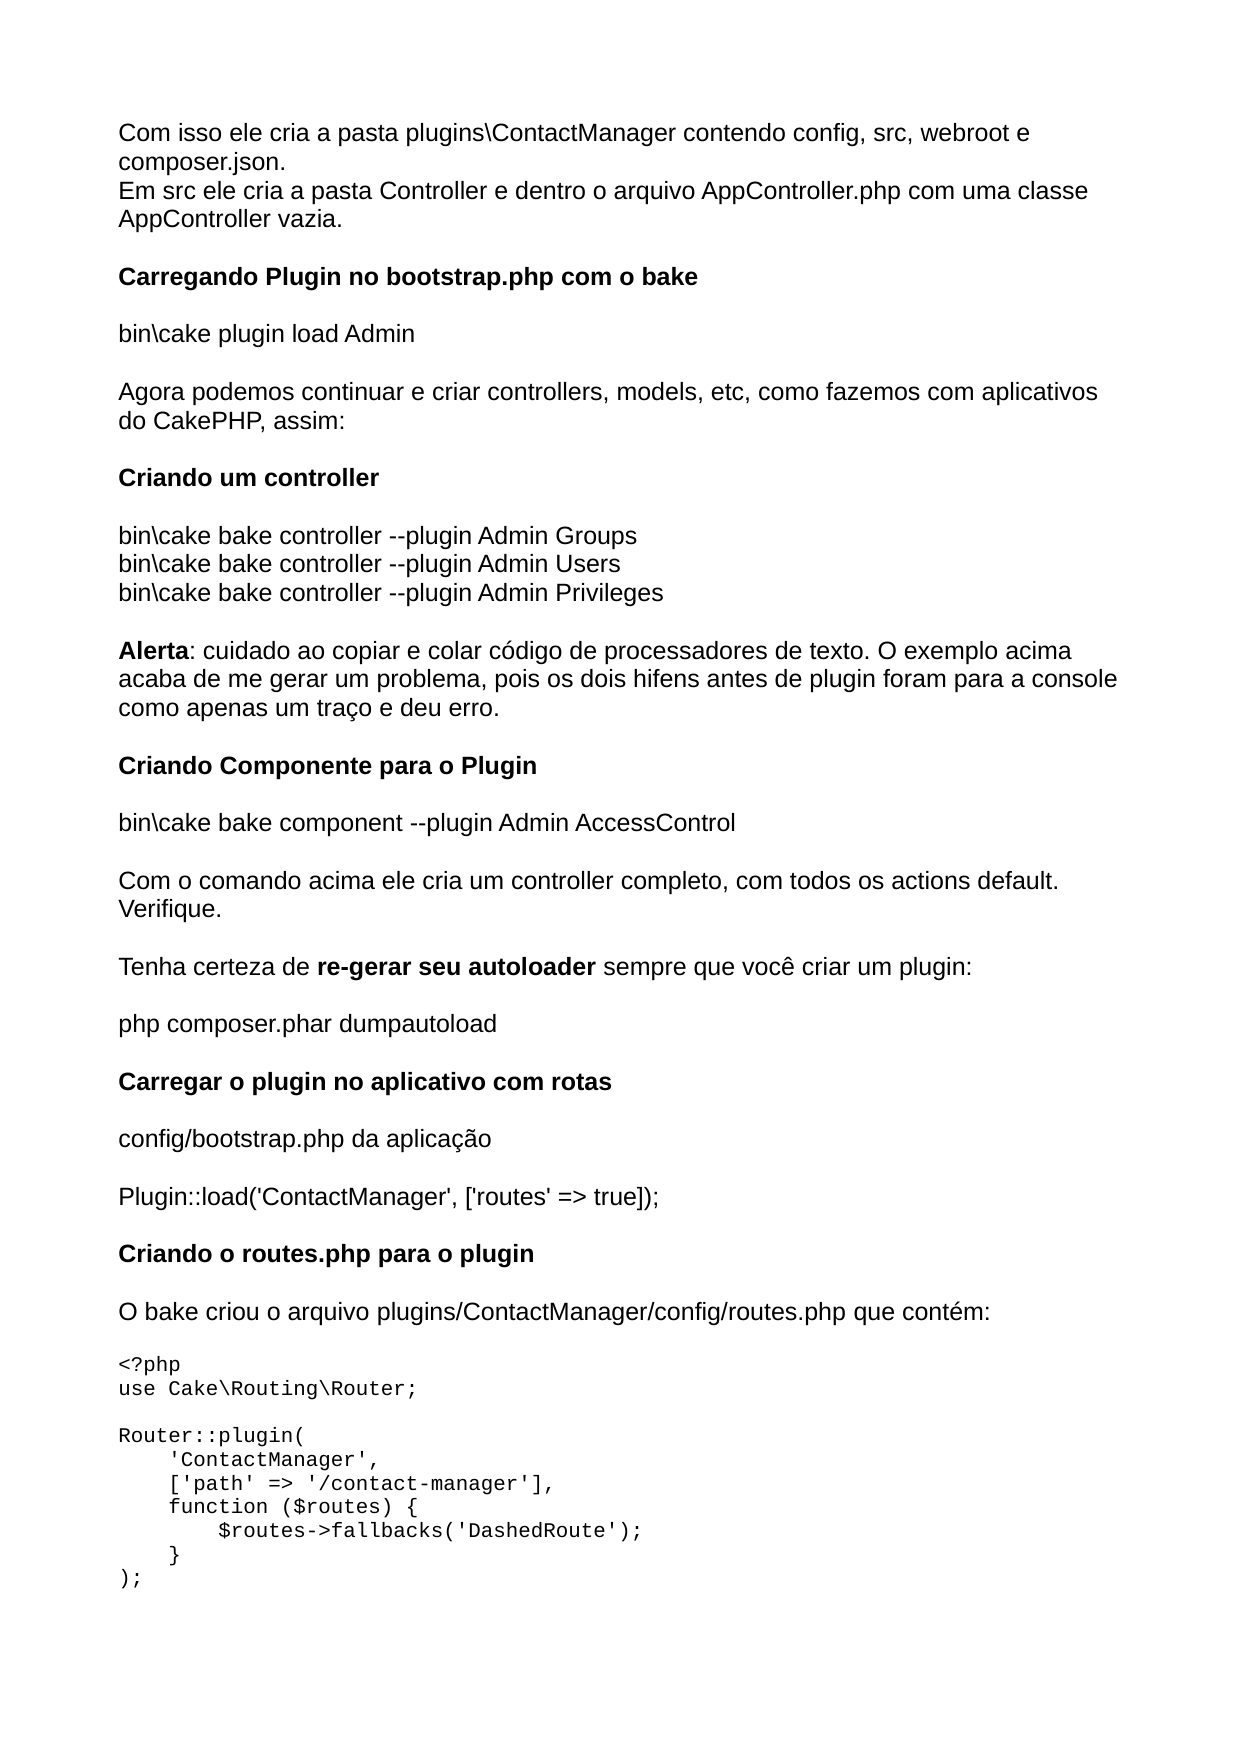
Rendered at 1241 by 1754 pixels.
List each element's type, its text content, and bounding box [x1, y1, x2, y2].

text function ($routes) { [118, 1496, 1122, 1520]
text Agora podemos continuar e criar controllers, models, etc, como fazemos com aplicativos do CakePHP, assim: [118, 377, 1122, 434]
text Criando o routes.php para o plugin [118, 1239, 1122, 1268]
text Em src ele cria a pasta Controller e dentro o arquivo AppController.php com uma classe AppController vazia. [118, 176, 1122, 233]
text Carregando Plugin no bootstrap.php com o bake [118, 262, 1122, 291]
text bin\cake bake controller --plugin Admin Privileges [118, 578, 1122, 607]
text bin\cake plugin load Admin [118, 319, 1122, 348]
text bin\cake bake controller --plugin Admin Users [118, 549, 1122, 578]
text $routes->fallbacks('DashedRoute'); [118, 1520, 1122, 1543]
text php composer.phar dumpautoload [118, 1009, 1122, 1038]
text Criando um controller [118, 463, 1122, 492]
text O bake criou o arquivo plugins/ContactManager/config/routes.php que contém: [118, 1297, 1122, 1326]
text <?php [118, 1354, 1122, 1378]
text bin\cake bake controller --plugin Admin Groups [118, 521, 1122, 549]
text Router::plugin( [118, 1425, 1122, 1449]
text } [118, 1543, 1122, 1567]
text Alerta: cuidado ao copiar e colar código de processadores de texto. O exemplo acima acaba de me gerar um problema, pois os dois hifens antes de plugin foram para a console como apenas um traço e deu erro. [118, 636, 1122, 722]
text ['path' => '/contact-manager'], [118, 1473, 1122, 1496]
text Plugin::load('ContactManager', ['routes' => true]); [118, 1182, 1122, 1211]
text ); [118, 1567, 1122, 1591]
text config/bootstrap.php da aplicação [118, 1124, 1122, 1153]
text Com isso ele cria a pasta plugins\ContactManager contendo config, src, webroot e composer.json. [118, 118, 1122, 176]
text Carregar o plugin no aplicativo com rotas [118, 1067, 1122, 1096]
text Criando Componente para o Plugin [118, 751, 1122, 779]
text Tenha certeza de re-gerar seu autoloader sempre que você criar um plugin: [118, 952, 1122, 981]
text Com o comando acima ele cria um controller completo, com todos os actions default. Verifique. [118, 866, 1122, 923]
text bin\cake bake component --plugin Admin AccessControl [118, 808, 1122, 837]
text use Cake\Routing\Router; [118, 1378, 1122, 1402]
text 'ContactManager', [118, 1449, 1122, 1473]
